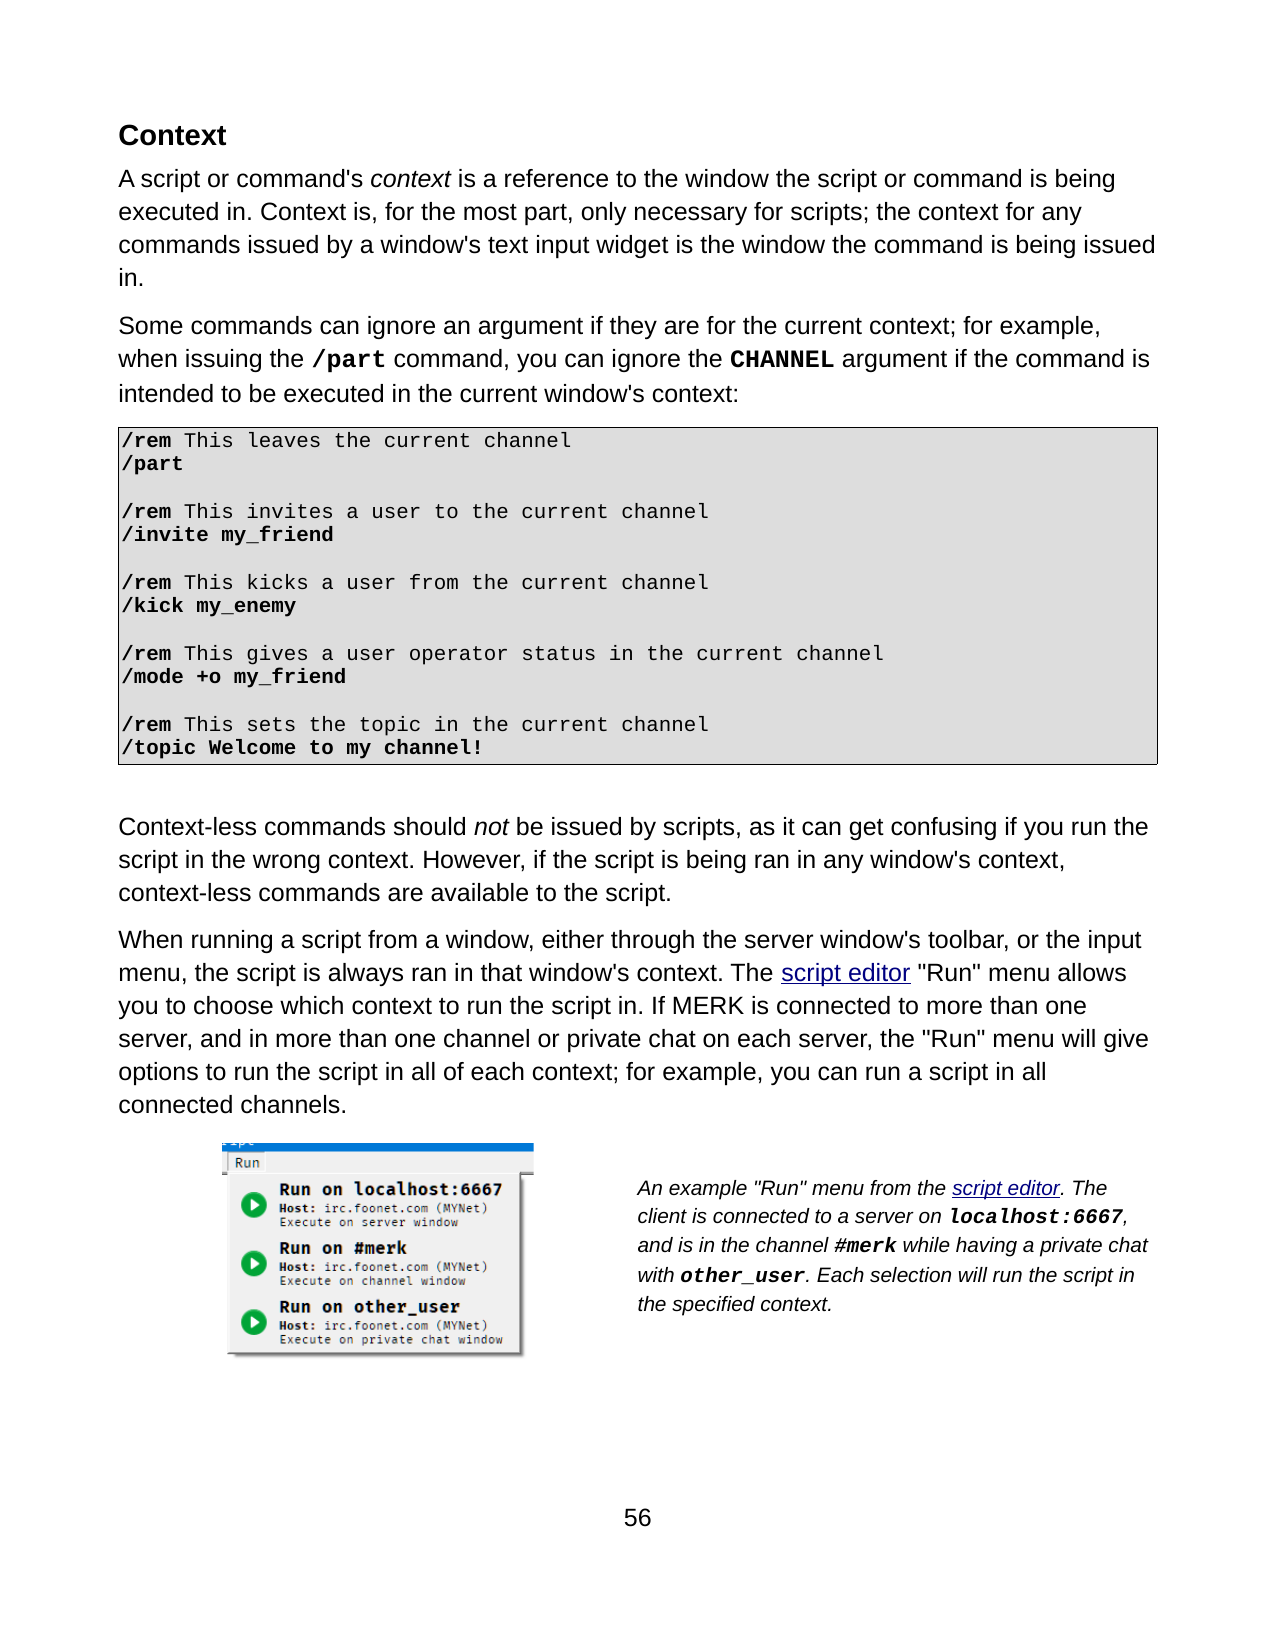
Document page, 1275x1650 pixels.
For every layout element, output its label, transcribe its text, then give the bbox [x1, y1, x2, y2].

text Some commands can ignore an argument if they are for the current context; for example, when issuing the /part command, you can ignore the CHANNEL argument if the command is intended to be executed in the current window's context: [118, 311, 1157, 408]
text Context-less commands should not be issued by scripts, as it can get confusing if you run the script in the wrong context. However, if the script is being ran in any window's context, context-less commands are available to the script. [118, 812, 1157, 906]
table_header /rem This leaves the current channel /part /rem This invites a user to the current channel /invite my_friend /rem This kicks a user from the current channel /kick my_enemy /rem This gives a user operator status in the current channel /mode +o my_friend /rem This sets the topic in the current channel /topic Welcome to my channel! [119, 428, 1157, 764]
picture [222, 1143, 534, 1367]
table_header An example "Run" menu from the script editor. The client is connected to a server on localhost:6667, and is in the channel #merk while having a private chat with other_user. Each selection will run the script in the specified context. [638, 1138, 1157, 1372]
subtitle Context [118, 118, 1157, 152]
text When running a script from a window, either through the server window's toolbar, or the input menu, the script is always ran in that window's context. The script editor "Run" menu allows you to choose which context to run the script in. If MERK is connected to more than one server, and in more than one channel or private chat on each server, the "Run" menu will give options to run the script in all of each context; for example, you can run a script in all connected channels. [118, 925, 1157, 1119]
table_header [118, 1138, 637, 1372]
text A script or command's context is a reference to the window the script or command is being executed in. Context is, for the most part, only necessary for scripts; the context for any commands issued by a window's text input widget is the window the command is being issued in. [118, 164, 1157, 292]
